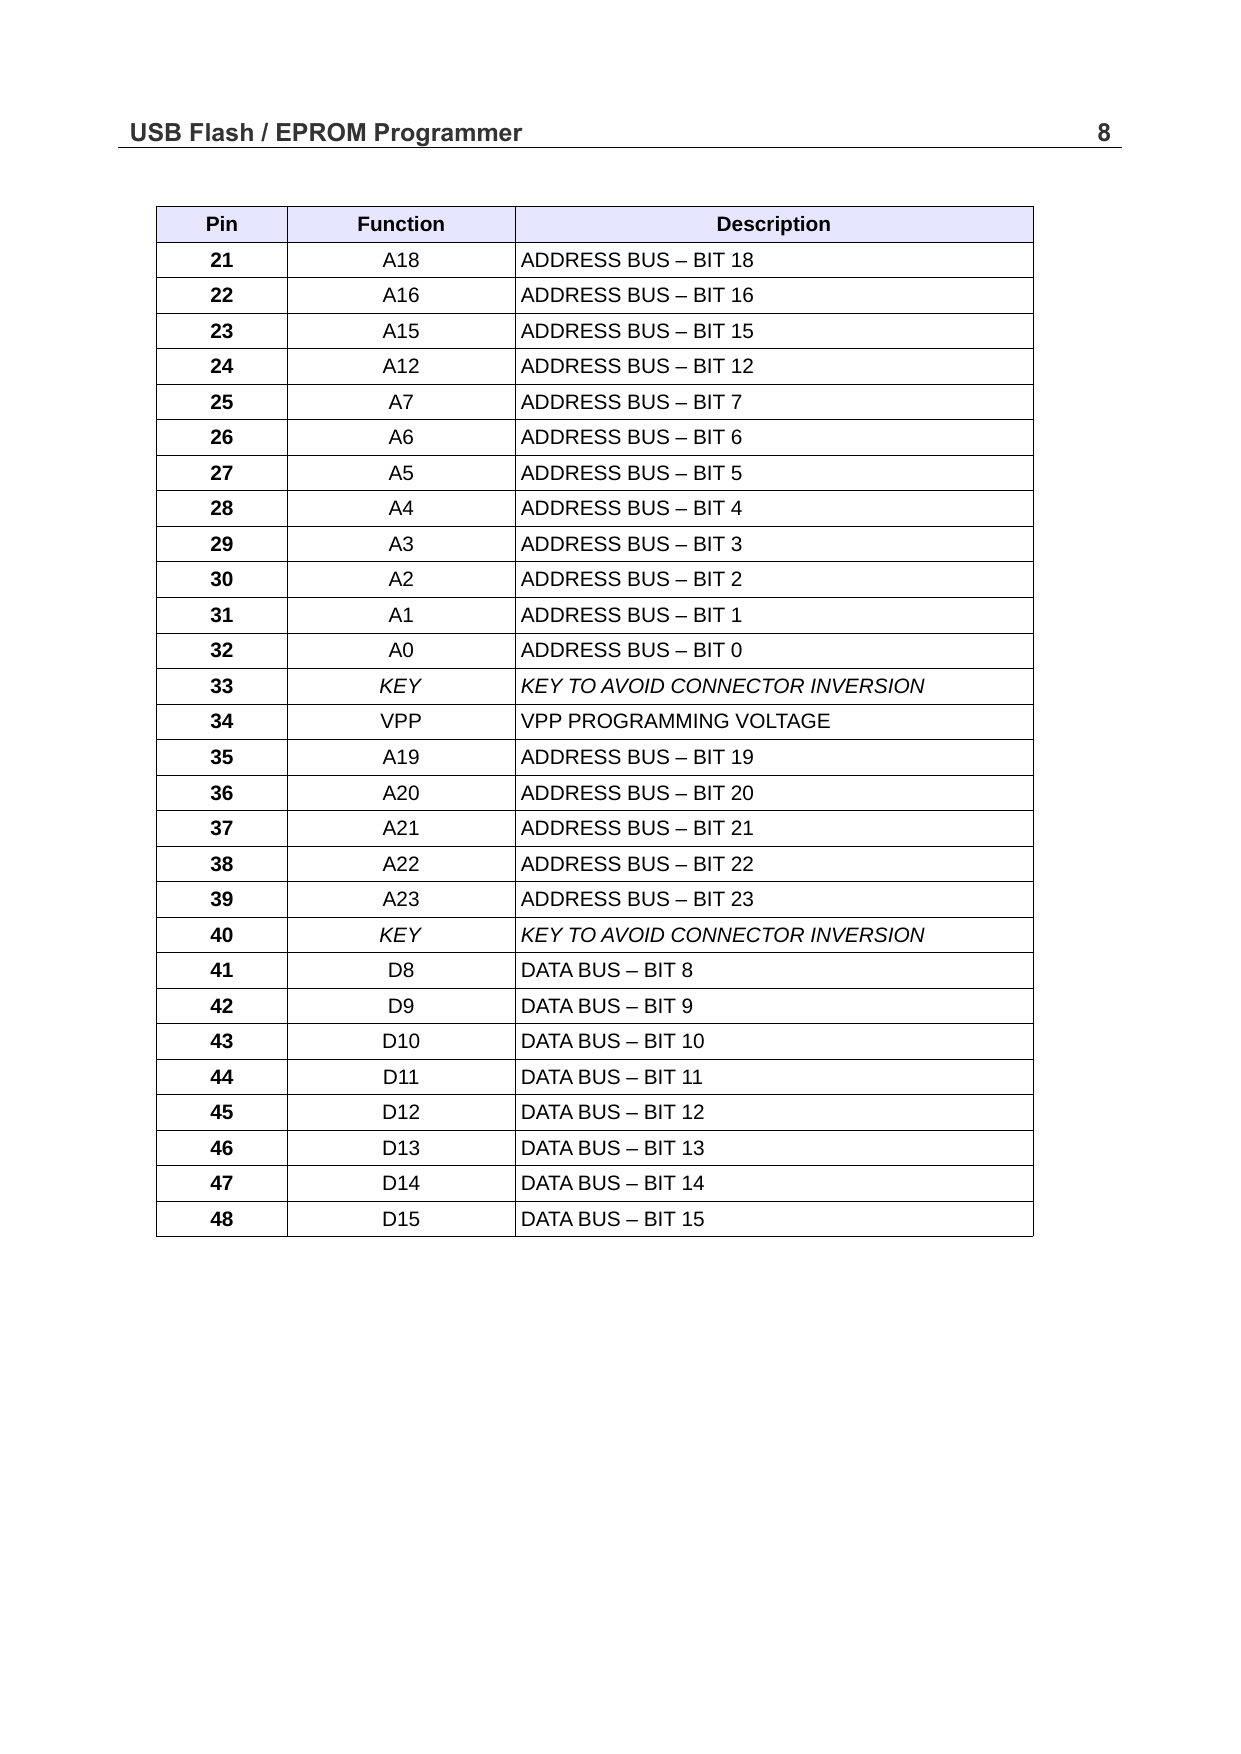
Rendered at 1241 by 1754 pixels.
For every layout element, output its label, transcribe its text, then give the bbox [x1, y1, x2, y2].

table_cell A7 [288, 385, 515, 419]
table_cell 32 [157, 634, 287, 668]
table_cell 31 [157, 598, 287, 632]
table_cell ADDRESS BUS – BIT 22 [516, 847, 1033, 881]
table_cell A18 [288, 243, 515, 277]
table_header Function [288, 207, 515, 242]
table_cell DATA BUS – BIT 10 [516, 1024, 1033, 1059]
table_cell D11 [288, 1060, 515, 1094]
table_cell 37 [157, 811, 287, 846]
table_cell A2 [288, 562, 515, 597]
table_cell 21 [157, 243, 287, 277]
table_cell 46 [157, 1131, 287, 1165]
table_cell ADDRESS BUS – BIT 1 [516, 598, 1033, 632]
table_cell ADDRESS BUS – BIT 5 [516, 456, 1033, 490]
table_cell KEY [288, 669, 515, 703]
table_cell D9 [288, 989, 515, 1023]
table_cell 40 [157, 918, 287, 952]
table_cell DATA BUS – BIT 8 [516, 953, 1033, 988]
table_cell 29 [157, 527, 287, 561]
table_cell ADDRESS BUS – BIT 3 [516, 527, 1033, 561]
table_cell ADDRESS BUS – BIT 18 [516, 243, 1033, 277]
table_cell 23 [157, 314, 287, 348]
table_cell ADDRESS BUS – BIT 21 [516, 811, 1033, 846]
table_cell 35 [157, 740, 287, 774]
table_cell DATA BUS – BIT 11 [516, 1060, 1033, 1094]
table_cell 38 [157, 847, 287, 881]
table_cell A5 [288, 456, 515, 490]
table_cell KEY TO AVOID CONNECTOR INVERSION [516, 669, 1033, 703]
table_cell 48 [157, 1202, 287, 1236]
table_cell D12 [288, 1095, 515, 1130]
table_cell A3 [288, 527, 515, 561]
table_cell A6 [288, 420, 515, 455]
table_cell 28 [157, 491, 287, 526]
table_cell 45 [157, 1095, 287, 1130]
table_cell A16 [288, 278, 515, 313]
table_cell A22 [288, 847, 515, 881]
table_cell ADDRESS BUS – BIT 6 [516, 420, 1033, 455]
table_cell 26 [157, 420, 287, 455]
table_header Description [516, 207, 1033, 242]
table_cell VPP [288, 705, 515, 739]
table_cell ADDRESS BUS – BIT 2 [516, 562, 1033, 597]
table_cell A23 [288, 882, 515, 917]
table_cell DATA BUS – BIT 15 [516, 1202, 1033, 1236]
table_cell ADDRESS BUS – BIT 15 [516, 314, 1033, 348]
table_cell D10 [288, 1024, 515, 1059]
table_cell DATA BUS – BIT 12 [516, 1095, 1033, 1130]
table_cell A12 [288, 349, 515, 384]
table_cell 34 [157, 705, 287, 739]
table_cell 27 [157, 456, 287, 490]
table_cell ADDRESS BUS – BIT 23 [516, 882, 1033, 917]
table_cell DATA BUS – BIT 9 [516, 989, 1033, 1023]
table_header Pin [157, 207, 287, 242]
table_cell DATA BUS – BIT 14 [516, 1166, 1033, 1201]
table_cell D13 [288, 1131, 515, 1165]
table_cell D8 [288, 953, 515, 988]
table_cell 33 [157, 669, 287, 703]
table_cell 30 [157, 562, 287, 597]
table_cell D14 [288, 1166, 515, 1201]
table_cell 42 [157, 989, 287, 1023]
table_cell D15 [288, 1202, 515, 1236]
table_cell 47 [157, 1166, 287, 1201]
table_cell ADDRESS BUS – BIT 4 [516, 491, 1033, 526]
table_cell A4 [288, 491, 515, 526]
table_cell A20 [288, 776, 515, 810]
table_cell A1 [288, 598, 515, 632]
table_cell 24 [157, 349, 287, 384]
table_cell A15 [288, 314, 515, 348]
table_cell ADDRESS BUS – BIT 20 [516, 776, 1033, 810]
table_cell ADDRESS BUS – BIT 0 [516, 634, 1033, 668]
table_cell ADDRESS BUS – BIT 7 [516, 385, 1033, 419]
table_cell 39 [157, 882, 287, 917]
table_cell 25 [157, 385, 287, 419]
table_cell VPP PROGRAMMING VOLTAGE [516, 705, 1033, 739]
table_cell 43 [157, 1024, 287, 1059]
table_cell A21 [288, 811, 515, 846]
table_cell ADDRESS BUS – BIT 12 [516, 349, 1033, 384]
table_cell ADDRESS BUS – BIT 19 [516, 740, 1033, 774]
table_cell 36 [157, 776, 287, 810]
table_cell A0 [288, 634, 515, 668]
table_cell 44 [157, 1060, 287, 1094]
table_cell KEY TO AVOID CONNECTOR INVERSION [516, 918, 1033, 952]
table_cell ADDRESS BUS – BIT 16 [516, 278, 1033, 313]
table_cell 41 [157, 953, 287, 988]
table_cell DATA BUS – BIT 13 [516, 1131, 1033, 1165]
table_cell 22 [157, 278, 287, 313]
table_cell A19 [288, 740, 515, 774]
table_cell KEY [288, 918, 515, 952]
